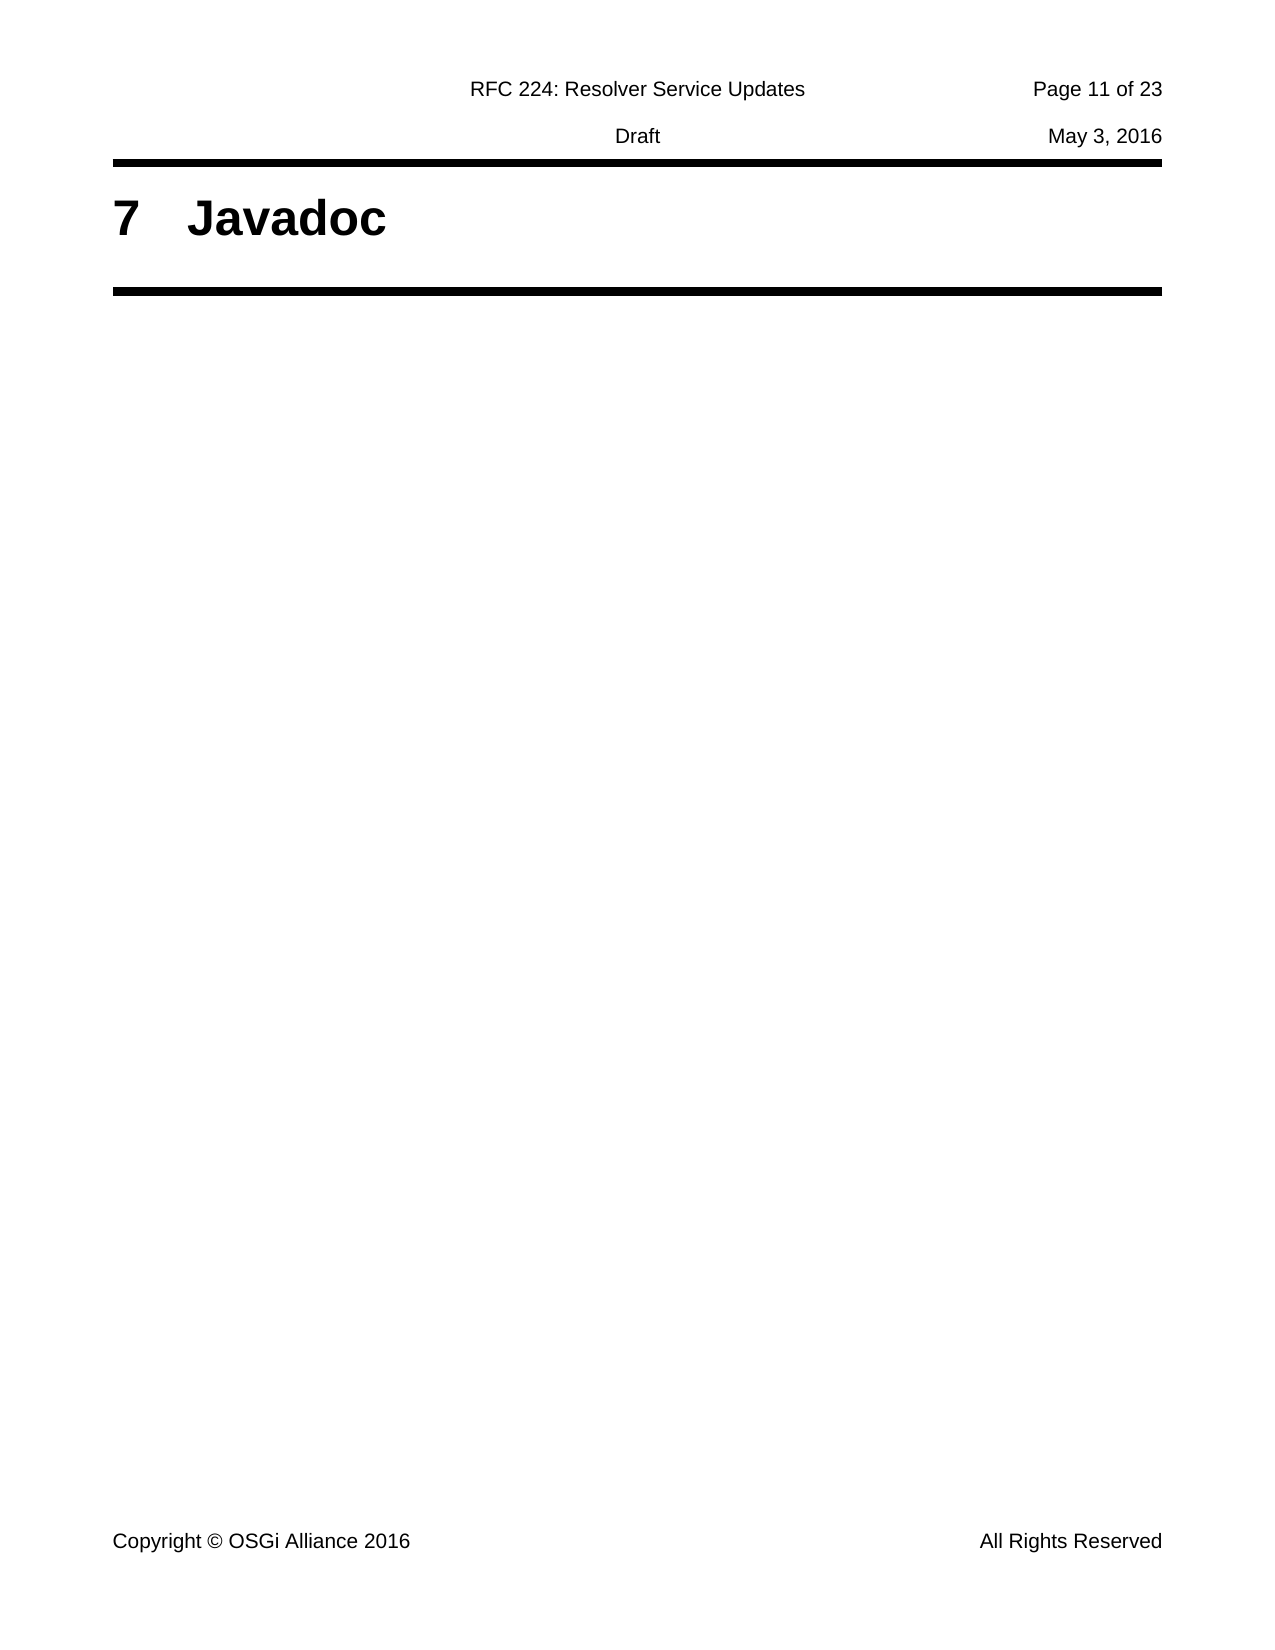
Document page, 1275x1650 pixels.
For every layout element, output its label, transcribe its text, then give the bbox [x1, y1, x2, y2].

subtitle Javadoc [112, 160, 1162, 296]
